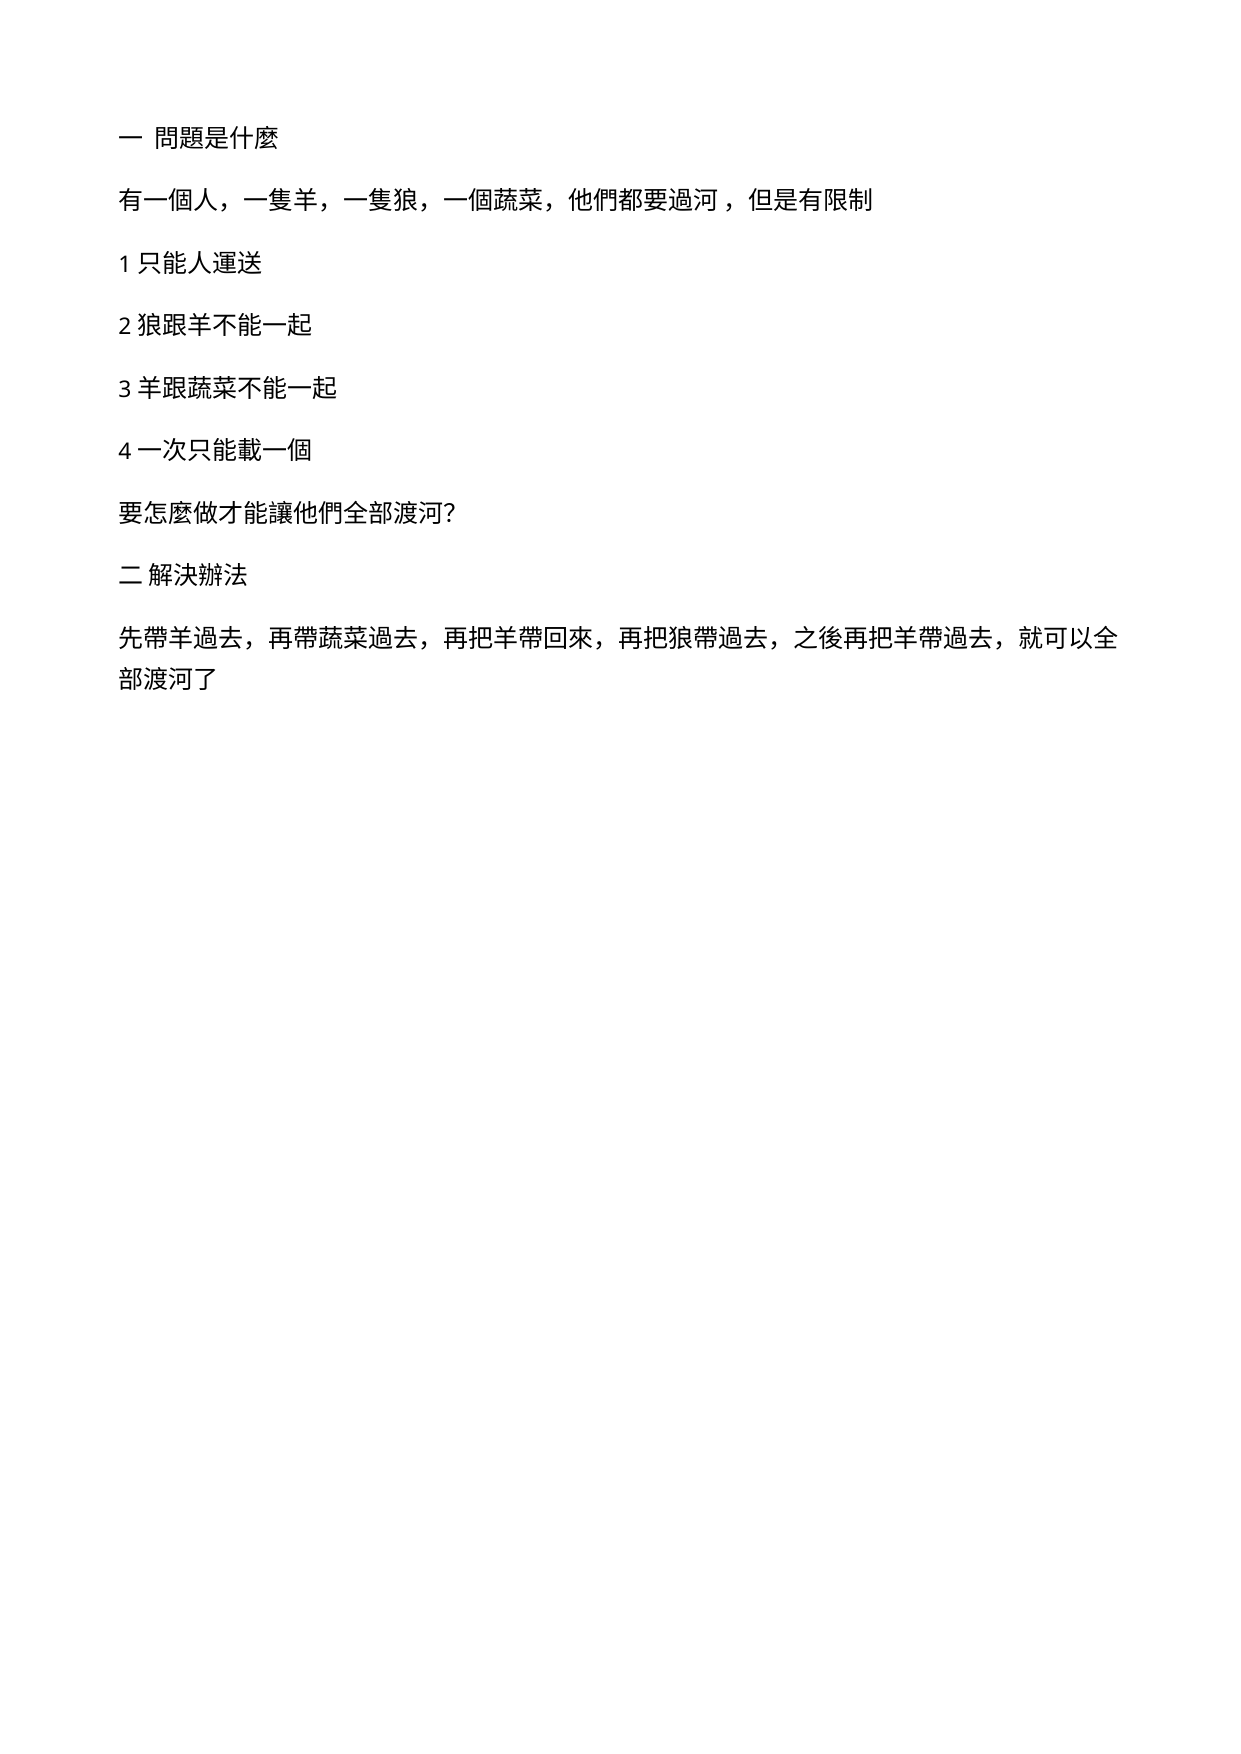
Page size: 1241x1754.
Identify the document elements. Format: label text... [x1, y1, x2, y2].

text 3 羊跟蔬菜不能一起 [118, 368, 1122, 404]
text 1 只能人運送 [118, 243, 1122, 279]
text 有一個人，一隻羊，一隻狼，一個蔬菜，他們都要過河 ，但是有限制 [118, 181, 1122, 217]
text 要怎麼做才能讓他們全部渡河？ [118, 493, 1122, 529]
text 2 狼跟羊不能一起 [118, 306, 1122, 342]
text 先帶羊過去，再帶蔬菜過去，再把羊帶回來，再把狼帶過去，之後再把羊帶過去，就可以全部渡河了 [118, 618, 1122, 696]
text 一 問題是什麼 [118, 118, 1122, 154]
text 4 一次只能載一個 [118, 431, 1122, 467]
text 二 解決辦法 [118, 556, 1122, 592]
